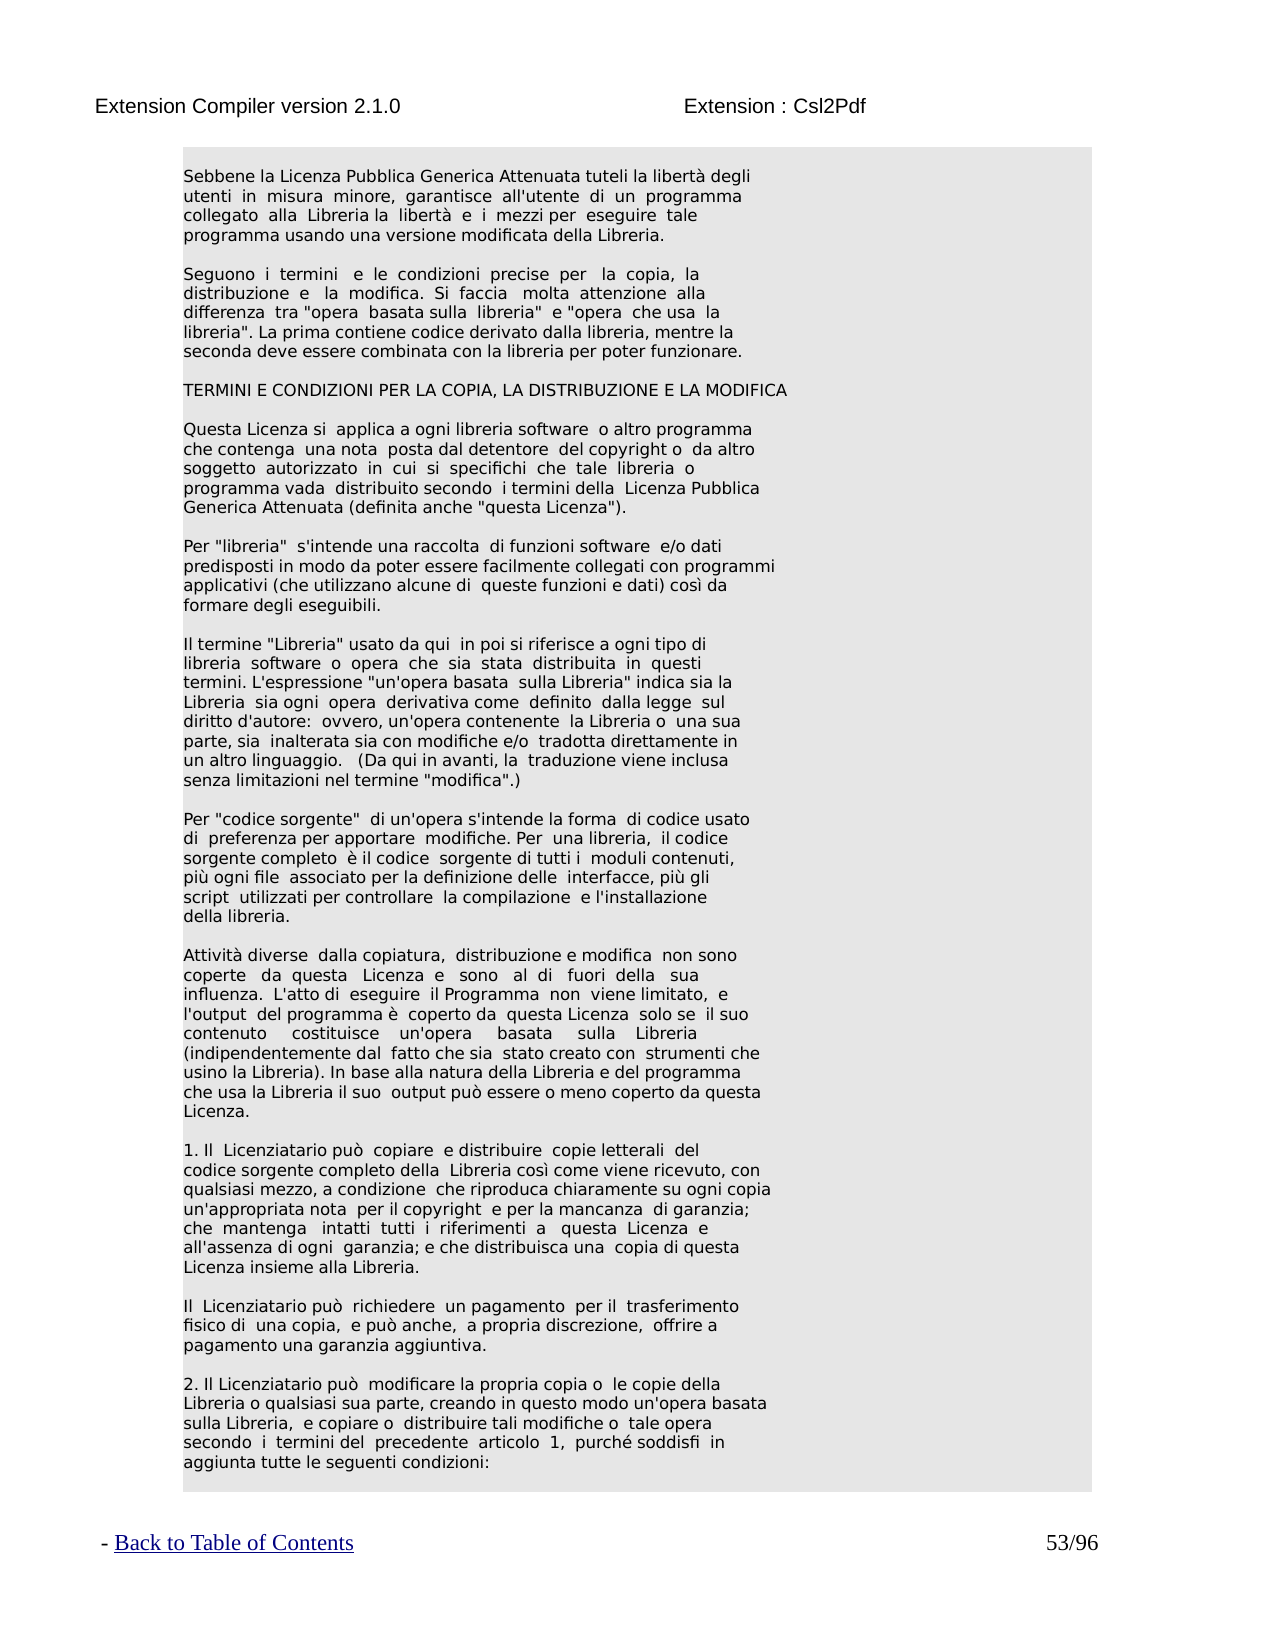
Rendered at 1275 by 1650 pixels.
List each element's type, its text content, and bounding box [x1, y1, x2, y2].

text usino la Libreria). In base alla natura della Libreria e del programma [183, 1063, 1092, 1082]
text 2. Il Licenziatario può modificare la propria copia o le copie della [183, 1375, 1092, 1394]
text differenza tra "opera basata sulla libreria" e "opera che usa la [183, 303, 1092, 323]
text che usa la Libreria il suo output può essere o meno coperto da questa [183, 1082, 1092, 1102]
text più ogni file associato per la definizione delle interfacce, più gli [183, 868, 1092, 888]
text Per "codice sorgente" di un'opera s'intende la forma di codice usato [183, 810, 1092, 829]
text formare degli eseguibili. [183, 596, 1092, 615]
text di preferenza per apportare modifiche. Per una libreria, il codice [183, 829, 1092, 849]
text Libreria sia ogni opera derivativa come definito dalla legge sul [183, 693, 1092, 712]
text termini. L'espressione "un'opera basata sulla Libreria" indica sia la [183, 673, 1092, 693]
text un altro linguaggio. (Da qui in avanti, la traduzione viene inclusa [183, 751, 1092, 771]
text secondo i termini del precedente articolo 1, purché soddisfi in [183, 1433, 1092, 1453]
text predisposti in modo da poter essere facilmente collegati con programmi [183, 557, 1092, 576]
text Generica Attenuata (definita anche "questa Licenza"). [183, 498, 1092, 518]
text Seguono i termini e le condizioni precise per la copia, la [183, 264, 1092, 284]
text della libreria. [183, 907, 1092, 927]
text Attività diverse dalla copiatura, distribuzione e modifica non sono [183, 946, 1092, 966]
text Licenza. [183, 1102, 1092, 1121]
text coperte da questa Licenza e sono al di fuori della sua [183, 966, 1092, 985]
text contenuto costituisce un'opera basata sulla Libreria [183, 1024, 1092, 1043]
text distribuzione e la modifica. Si faccia molta attenzione alla [183, 284, 1092, 303]
text influenza. L'atto di eseguire il Programma non viene limitato, e [183, 985, 1092, 1004]
text TERMINI E CONDIZIONI PER LA COPIA, LA DISTRIBUZIONE E LA MODIFICA [183, 381, 1092, 401]
text fisico di una copia, e può anche, a propria discrezione, offrire a [183, 1316, 1092, 1336]
text libreria". La prima contiene codice derivato dalla libreria, mentre la [183, 323, 1092, 342]
text un'appropriata nota per il copyright e per la mancanza di garanzia; [183, 1199, 1092, 1219]
text qualsiasi mezzo, a condizione che riproduca chiaramente su ogni copia [183, 1180, 1092, 1199]
text utenti in misura minore, garantisce all'utente di un programma [183, 186, 1092, 206]
text seconda deve essere combinata con la libreria per poter funzionare. [183, 342, 1092, 362]
text programma usando una versione modificata della Libreria. [183, 225, 1092, 245]
text programma vada distribuito secondo i termini della Licenza Pubblica [183, 479, 1092, 498]
text sorgente completo è il codice sorgente di tutti i moduli contenuti, [183, 849, 1092, 868]
text codice sorgente completo della Libreria così come viene ricevuto, con [183, 1160, 1092, 1180]
text aggiunta tutte le seguenti condizioni: [183, 1453, 1092, 1472]
text (indipendentemente dal fatto che sia stato creato con strumenti che [183, 1043, 1092, 1063]
text applicativi (che utilizzano alcune di queste funzioni e dati) così da [183, 576, 1092, 596]
text Libreria o qualsiasi sua parte, creando in questo modo un'opera basata [183, 1394, 1092, 1414]
text Il termine "Libreria" usato da qui in poi si riferisce a ogni tipo di [183, 634, 1092, 654]
text che contenga una nota posta dal detentore del copyright o da altro [183, 440, 1092, 459]
text collegato alla Libreria la libertà e i mezzi per eseguire tale [183, 206, 1092, 225]
text Questa Licenza si applica a ogni libreria software o altro programma [183, 420, 1092, 440]
text 1. Il Licenziatario può copiare e distribuire copie letterali del [183, 1141, 1092, 1160]
text che mantenga intatti tutti i riferimenti a questa Licenza e [183, 1219, 1092, 1238]
text Licenza insieme alla Libreria. [183, 1258, 1092, 1277]
text sulla Libreria, e copiare o distribuire tali modifiche o tale opera [183, 1414, 1092, 1433]
text l'output del programma è coperto da questa Licenza solo se il suo [183, 1004, 1092, 1024]
text pagamento una garanzia aggiuntiva. [183, 1336, 1092, 1355]
text all'assenza di ogni garanzia; e che distribuisca una copia di questa [183, 1238, 1092, 1258]
text Sebbene la Licenza Pubblica Generica Attenuata tuteli la libertà degli [183, 167, 1092, 186]
text diritto d'autore: ovvero, un'opera contenente la Libreria o una sua [183, 712, 1092, 732]
text Il Licenziatario può richiedere un pagamento per il trasferimento [183, 1297, 1092, 1316]
text script utilizzati per controllare la compilazione e l'installazione [183, 888, 1092, 907]
text libreria software o opera che sia stata distribuita in questi [183, 654, 1092, 673]
text Per "libreria" s'intende una raccolta di funzioni software e/o dati [183, 537, 1092, 557]
text soggetto autorizzato in cui si specifichi che tale libreria o [183, 459, 1092, 479]
text senza limitazioni nel termine "modifica".) [183, 771, 1092, 790]
text parte, sia inalterata sia con modifiche e/o tradotta direttamente in [183, 732, 1092, 751]
